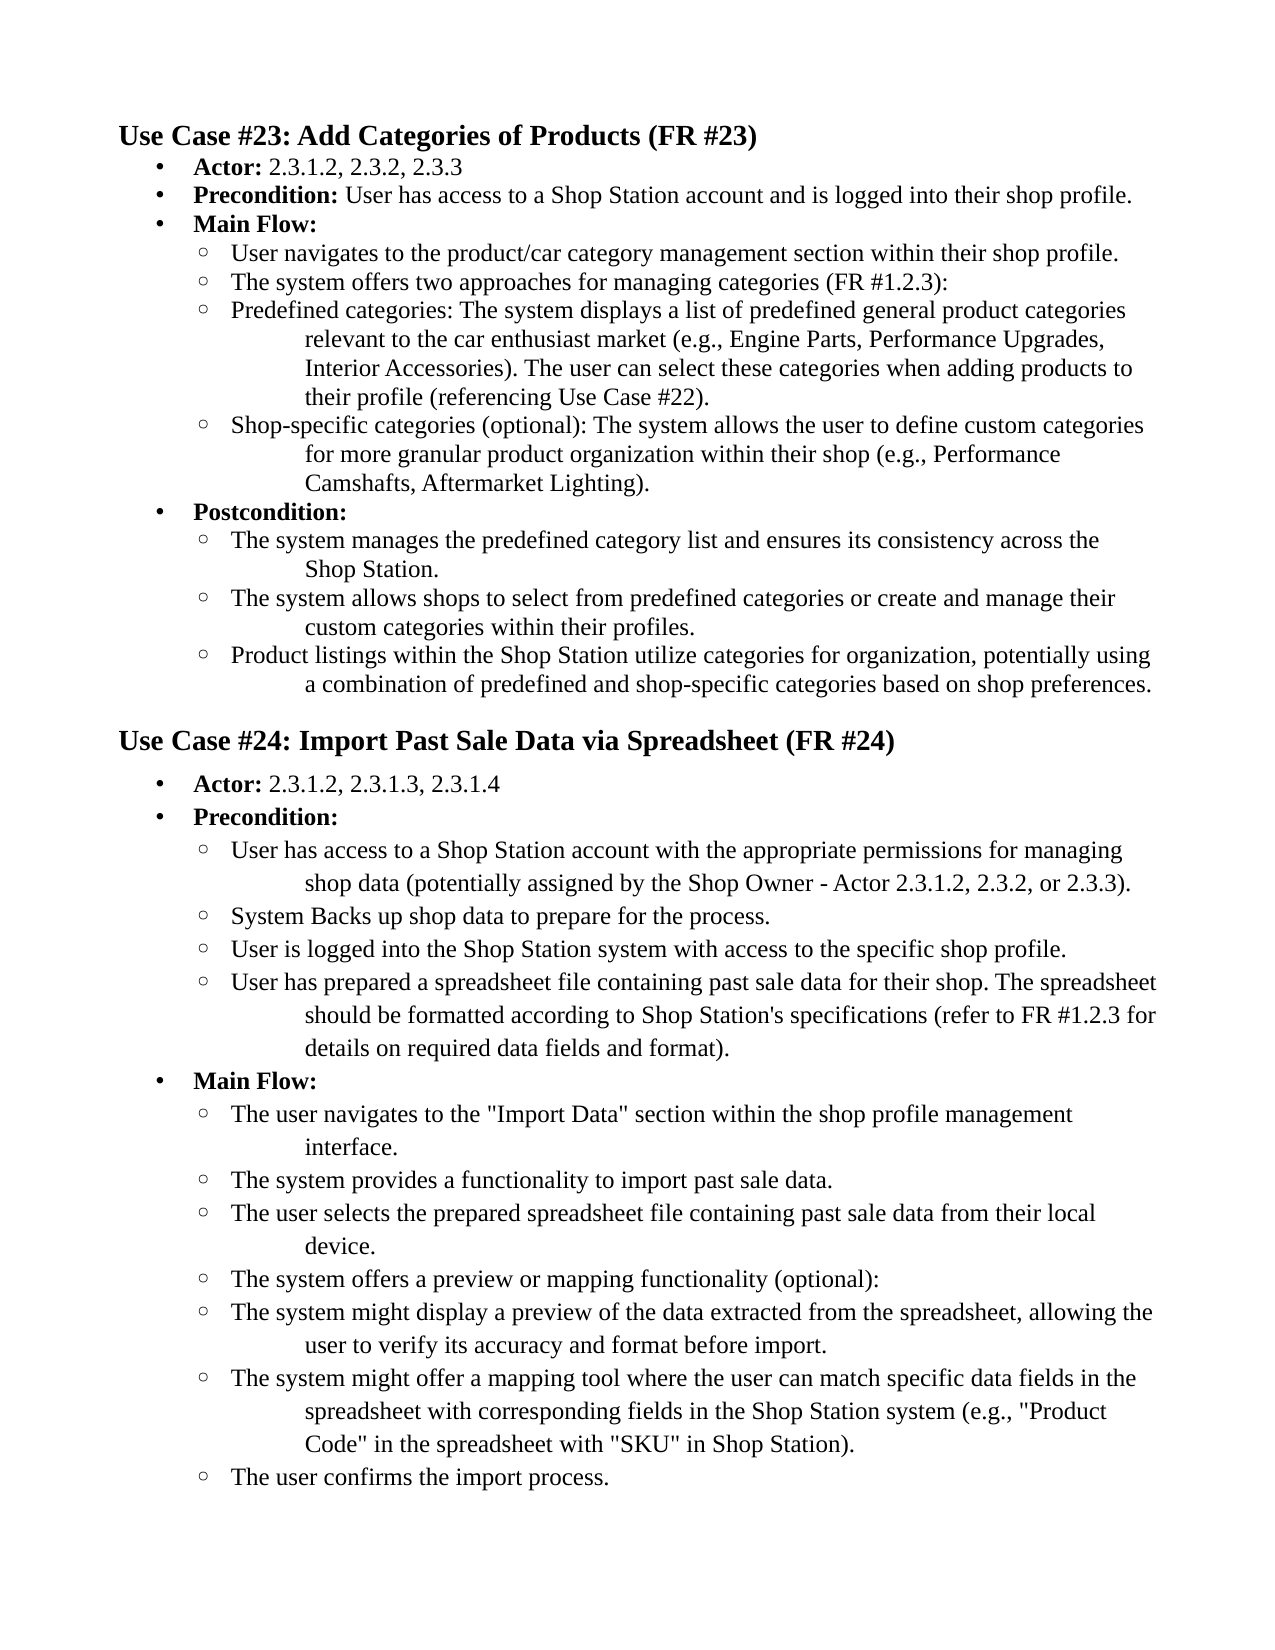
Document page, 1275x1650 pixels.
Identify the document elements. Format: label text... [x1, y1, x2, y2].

list The system manages the predefined category list and ensures its consistency across the Shop Station. [193, 525, 1157, 583]
list The system might display a preview of the data extracted from the spreadsheet, allowing the user to verify its accuracy and format before import. [193, 1297, 1157, 1359]
text Use Case #23: Add Categories of Products (FR #23) [118, 118, 1157, 152]
list The user navigates to the "Import Data" section within the shop profile management interface. [193, 1099, 1157, 1161]
list Actor: 2.3.1.2, 2.3.1.3, 2.3.1.4 [156, 769, 1157, 798]
list Postcondition: [156, 497, 1157, 525]
list The system might offer a mapping tool where the user can match specific data fields in the spreadsheet with corresponding fields in the Shop Station system (e.g., "Product Code" in the spreadsheet with "SKU" in Shop Station). [193, 1363, 1157, 1458]
list The system offers a preview or mapping functionality (optional): [193, 1264, 1157, 1293]
list Precondition: [156, 802, 1157, 831]
list Actor: 2.3.1.2, 2.3.2, 2.3.3 [156, 152, 1157, 180]
list User has access to a Shop Station account with the appropriate permissions for managing shop data (potentially assigned by the Shop Owner - Actor 2.3.1.2, 2.3.2, or 2.3.3). [193, 835, 1157, 897]
list Precondition: User has access to a Shop Station account and is logged into their shop profile. [156, 180, 1157, 209]
list Main Flow: [156, 1066, 1157, 1095]
list The system allows shops to select from predefined categories or create and manage their custom categories within their profiles. [193, 583, 1157, 640]
subtitle Use Case #24: Import Past Sale Data via Spreadsheet (FR #24) [118, 723, 1157, 756]
list Predefined categories: The system displays a list of predefined general product categories relevant to the car enthusiast market (e.g., Engine Parts, Performance Upgrades, Interior Accessories). The user can select these categories when adding products to their profile (referencing Use Case #22). [193, 295, 1157, 410]
list The system offers two approaches for managing categories (FR #1.2.3): [193, 267, 1157, 295]
list Shop-specific categories (optional): The system allows the user to define custom categories for more granular product organization within their shop (e.g., Performance Camshafts, Aftermarket Lighting). [193, 410, 1157, 497]
list The user confirms the import process. [193, 1462, 1157, 1491]
list The user selects the prepared spreadsheet file containing past sale data from their local device. [193, 1198, 1157, 1260]
list User is logged into the Shop Station system with access to the specific shop profile. [193, 934, 1157, 963]
list Product listings within the Shop Station utilize categories for organization, potentially using a combination of predefined and shop-specific categories based on shop preferences. [193, 640, 1157, 698]
list The system provides a functionality to import past sale data. [193, 1165, 1157, 1194]
list System Backs up shop data to prepare for the process. [193, 901, 1157, 930]
list User navigates to the product/car category management section within their shop profile. [193, 238, 1157, 267]
list User has prepared a spreadsheet file containing past sale data for their shop. The spreadsheet should be formatted according to Shop Station's specifications (refer to FR #1.2.3 for details on required data fields and format). [193, 967, 1157, 1062]
list Main Flow: [156, 209, 1157, 238]
